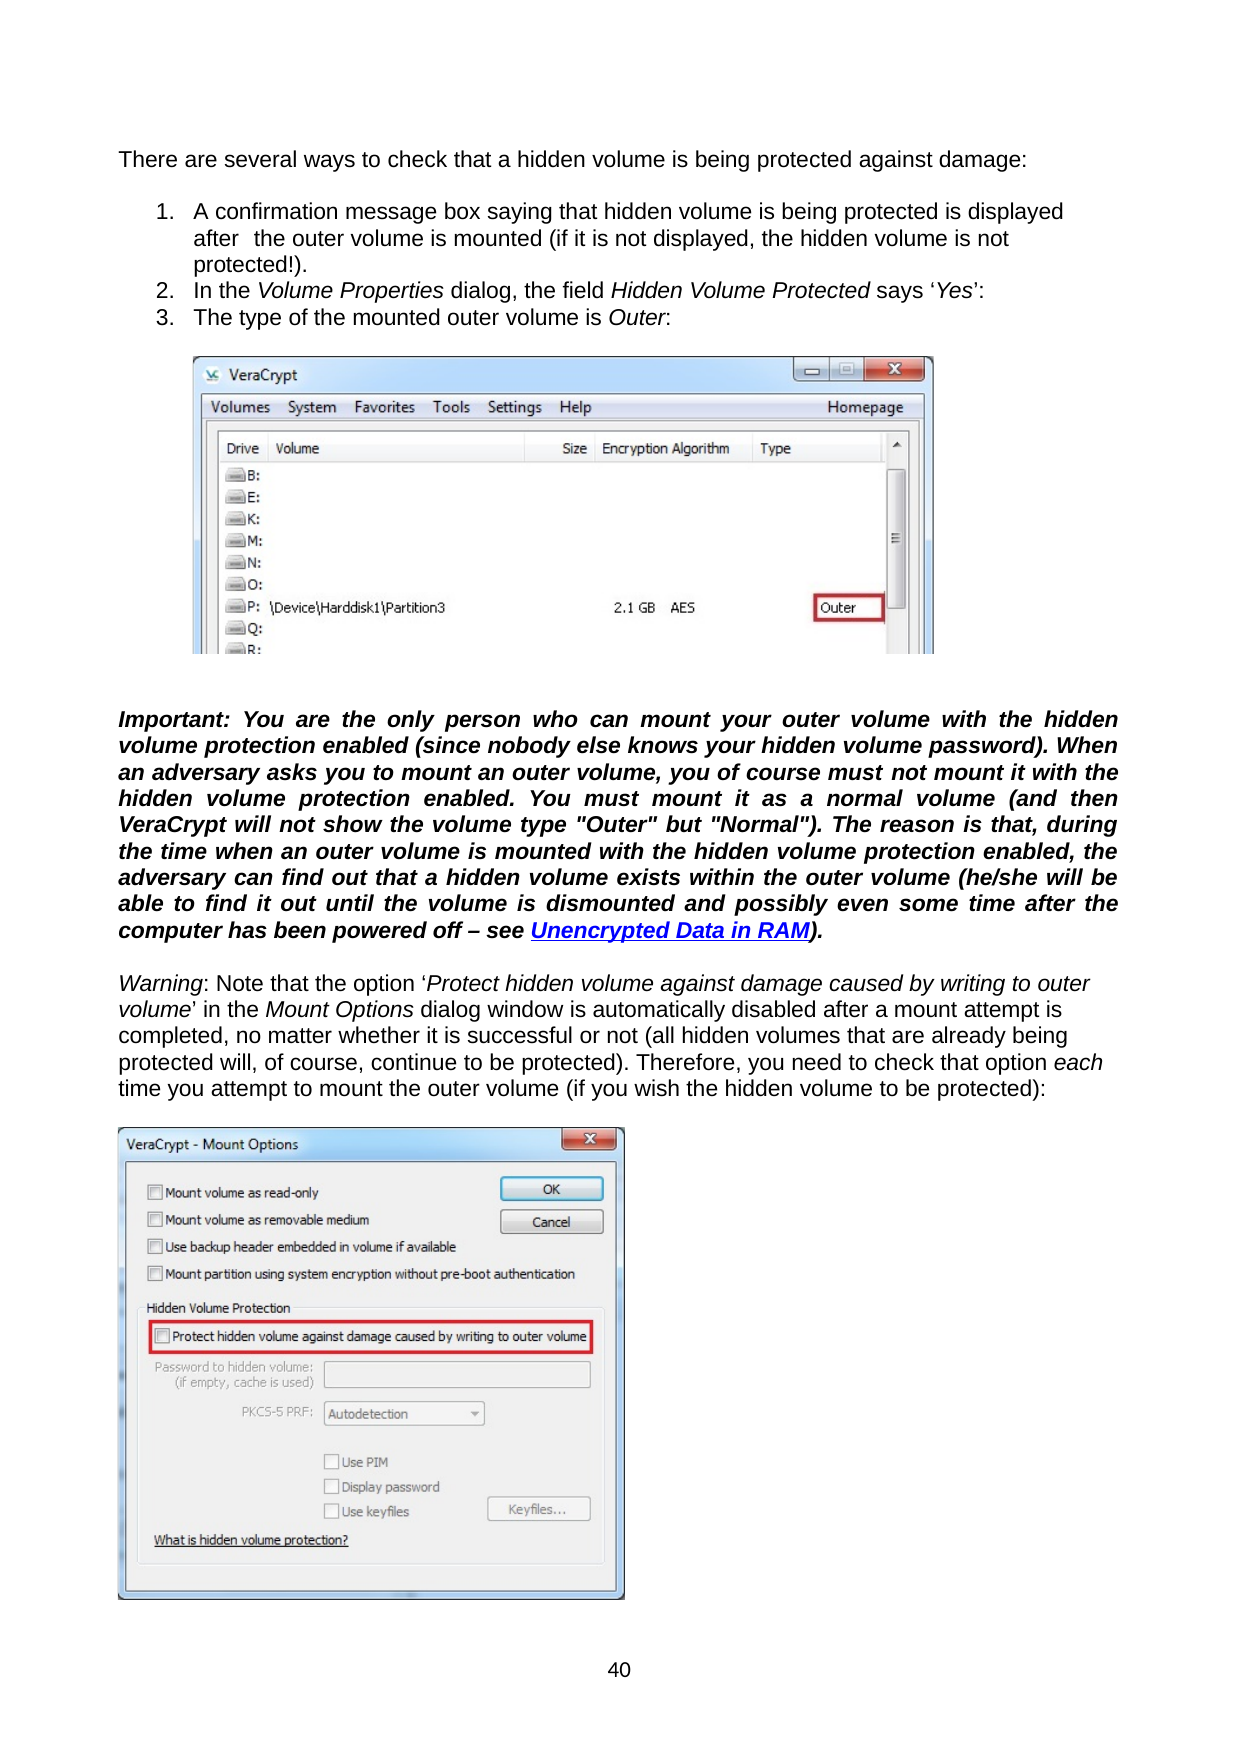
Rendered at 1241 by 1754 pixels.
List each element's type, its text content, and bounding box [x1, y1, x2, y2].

list The type of the mounted outer volume is Outer: [156, 304, 1132, 330]
text Warning: Note that the option ‘Protect hidden volume against damage caused by writing to outer volume’ in the Mount Options dialog window is automatically disabled after a mount attempt is completed, no matter whether it is successful or not (all hidden volumes that are already being protected will, of course, continue to be protected). Therefore, you need to check that option each time you attempt to mount the outer volume (if you wish the hidden volume to be protected): [118, 969, 1112, 1101]
picture [117, 1127, 625, 1600]
picture [192, 356, 934, 654]
text There are several ways to check that a hidden volume is being protected against damage: [118, 146, 1132, 172]
list In the Volume Properties dialog, the field Hidden Volume Protected says ‘Yes’: [156, 277, 1132, 304]
list A confirmation message box saying that hidden volume is being protected is displayed after the outer volume is mounted (if it is not displayed, the hidden volume is not protected!). [156, 198, 1112, 277]
subtitle Important: You are the only person who can mount your outer volume with the hidden volume protection enabled (since nobody else knows your hidden volume password). When an adversary asks you to mount an outer volume, you of course must not mount it with the hidden volume protection enabled. You must mount it as a normal volume (and then VeraCrypt will not show the volume type "Outer" but "Normal"). The reason is that, during the time when an outer volume is mounted with the hidden volume protection enabled, the adversary can find out that a hidden volume exists within the outer volume (he/she will be able to find it out until the volume is dismounted and possibly even some time after the computer has been powered off – see Unencrypted Data in RAM). [118, 706, 1119, 943]
